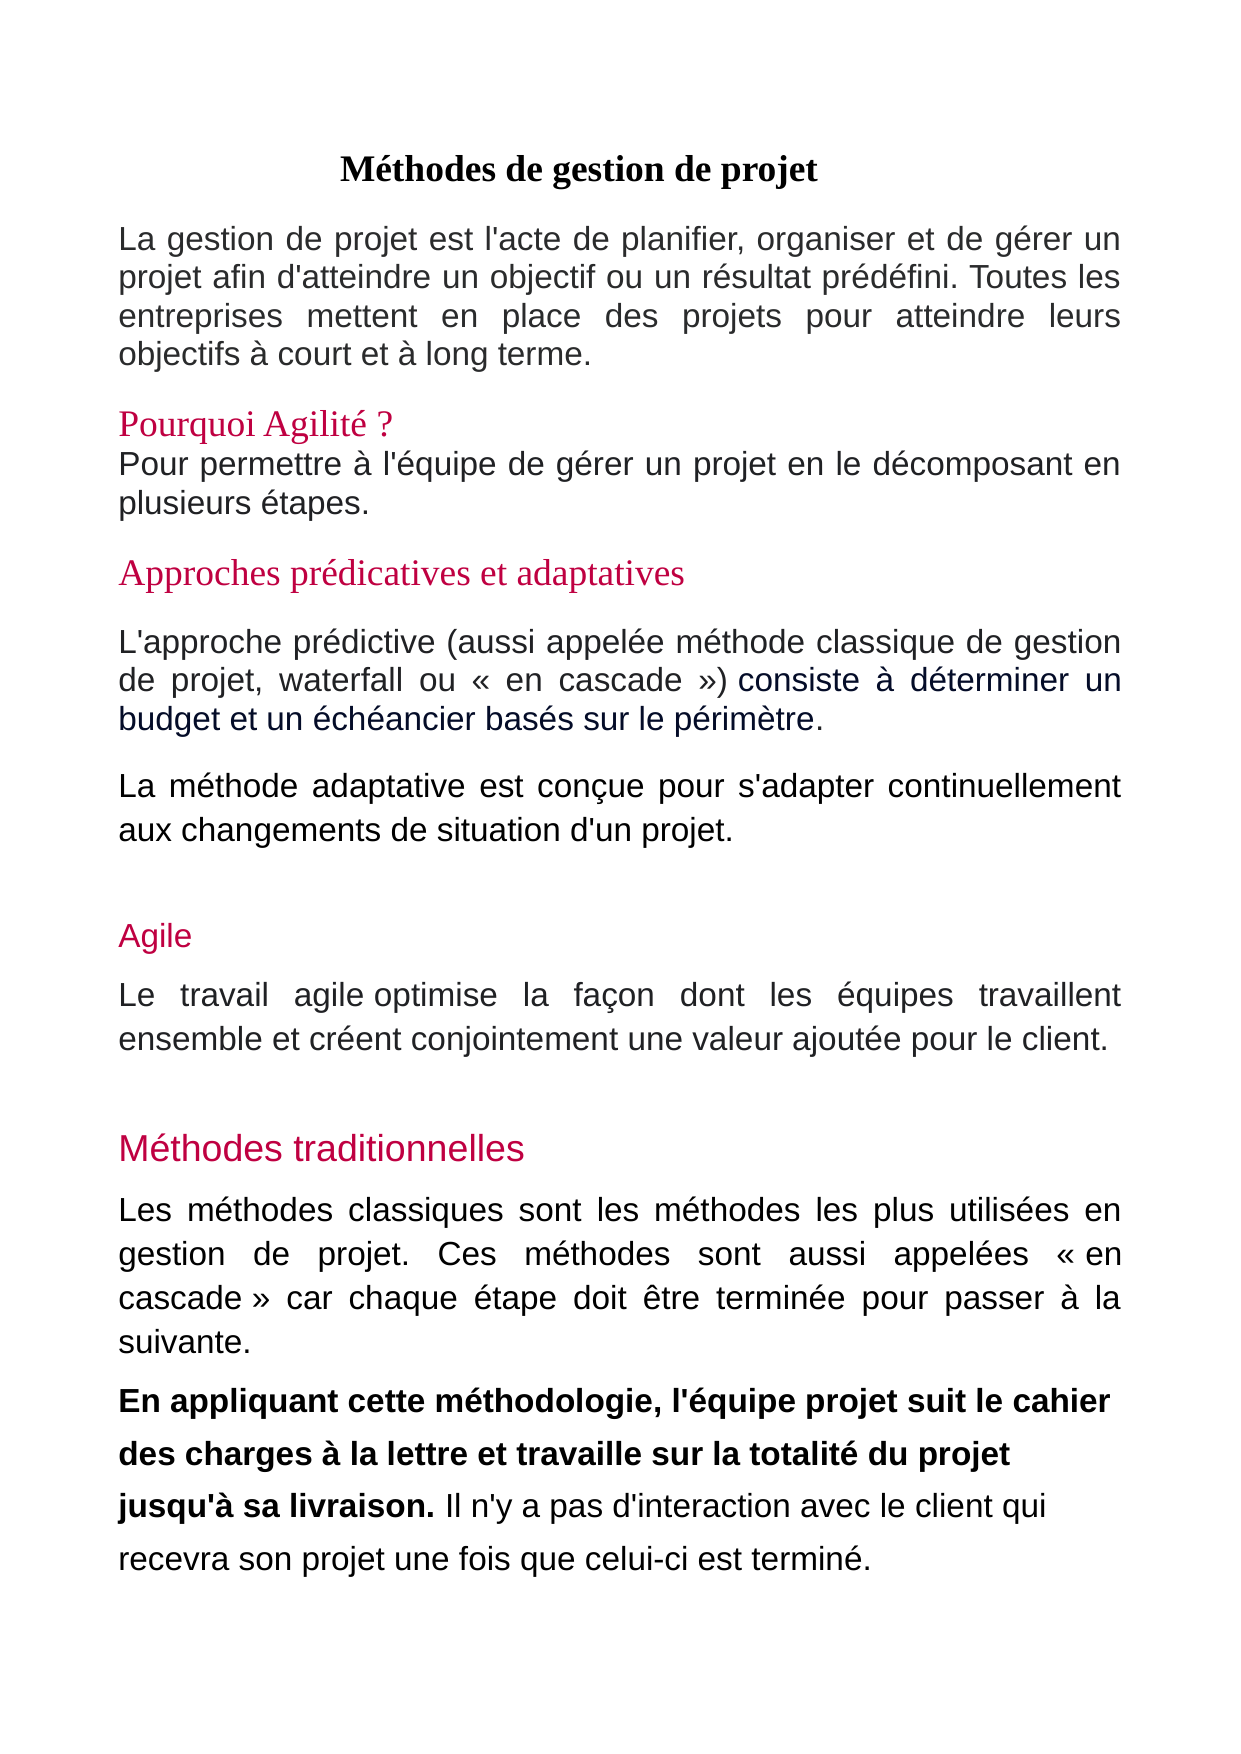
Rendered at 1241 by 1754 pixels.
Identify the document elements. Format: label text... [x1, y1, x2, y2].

text La méthode adaptative est conçue pour s'adapter continuellement aux changements de situation d'un projet. [118, 766, 1122, 848]
text Approches prédicatives et adaptatives [118, 550, 1122, 593]
text En appliquant cette méthodologie, l'équipe projet suit le cahier des charges à la lettre et travaille sur la totalité du projet jusqu'à sa livraison. Il n'y a pas d'interaction avec le client qui recevra son projet une fois que celui-ci est terminé. [118, 1381, 1122, 1577]
text Méthodes traditionnelles [118, 1126, 1122, 1169]
text Pourquoi Agilité ? [118, 401, 1122, 444]
text Agile [118, 916, 1122, 955]
text La gestion de projet est l'acte de planifier, organiser et de gérer un projet afin d'atteindre un objectif ou un résultat prédéfini. Toutes les entreprises mettent en place des projets pour atteindre leurs objectifs à court et à long terme. [118, 219, 1122, 372]
text Pour permettre à l'équipe de gérer un projet en le décomposant en plusieurs étapes. [118, 444, 1122, 521]
text Le travail agile optimise la façon dont les équipes travaillent ensemble et créent conjointement une valeur ajoutée pour le client. [118, 975, 1122, 1058]
text Méthodes de gestion de projet [118, 147, 1122, 190]
text Les méthodes classiques sont les méthodes les plus utilisées en gestion de projet. Ces méthodes sont aussi appelées « en cascade » car chaque étape doit être terminée pour passer à la suivante. [118, 1190, 1122, 1361]
text L'approche prédictive (aussi appelée méthode classique de gestion de projet, waterfall ou « en cascade ») consiste à déterminer un budget et un échéancier basés sur le périmètre. [118, 622, 1122, 737]
